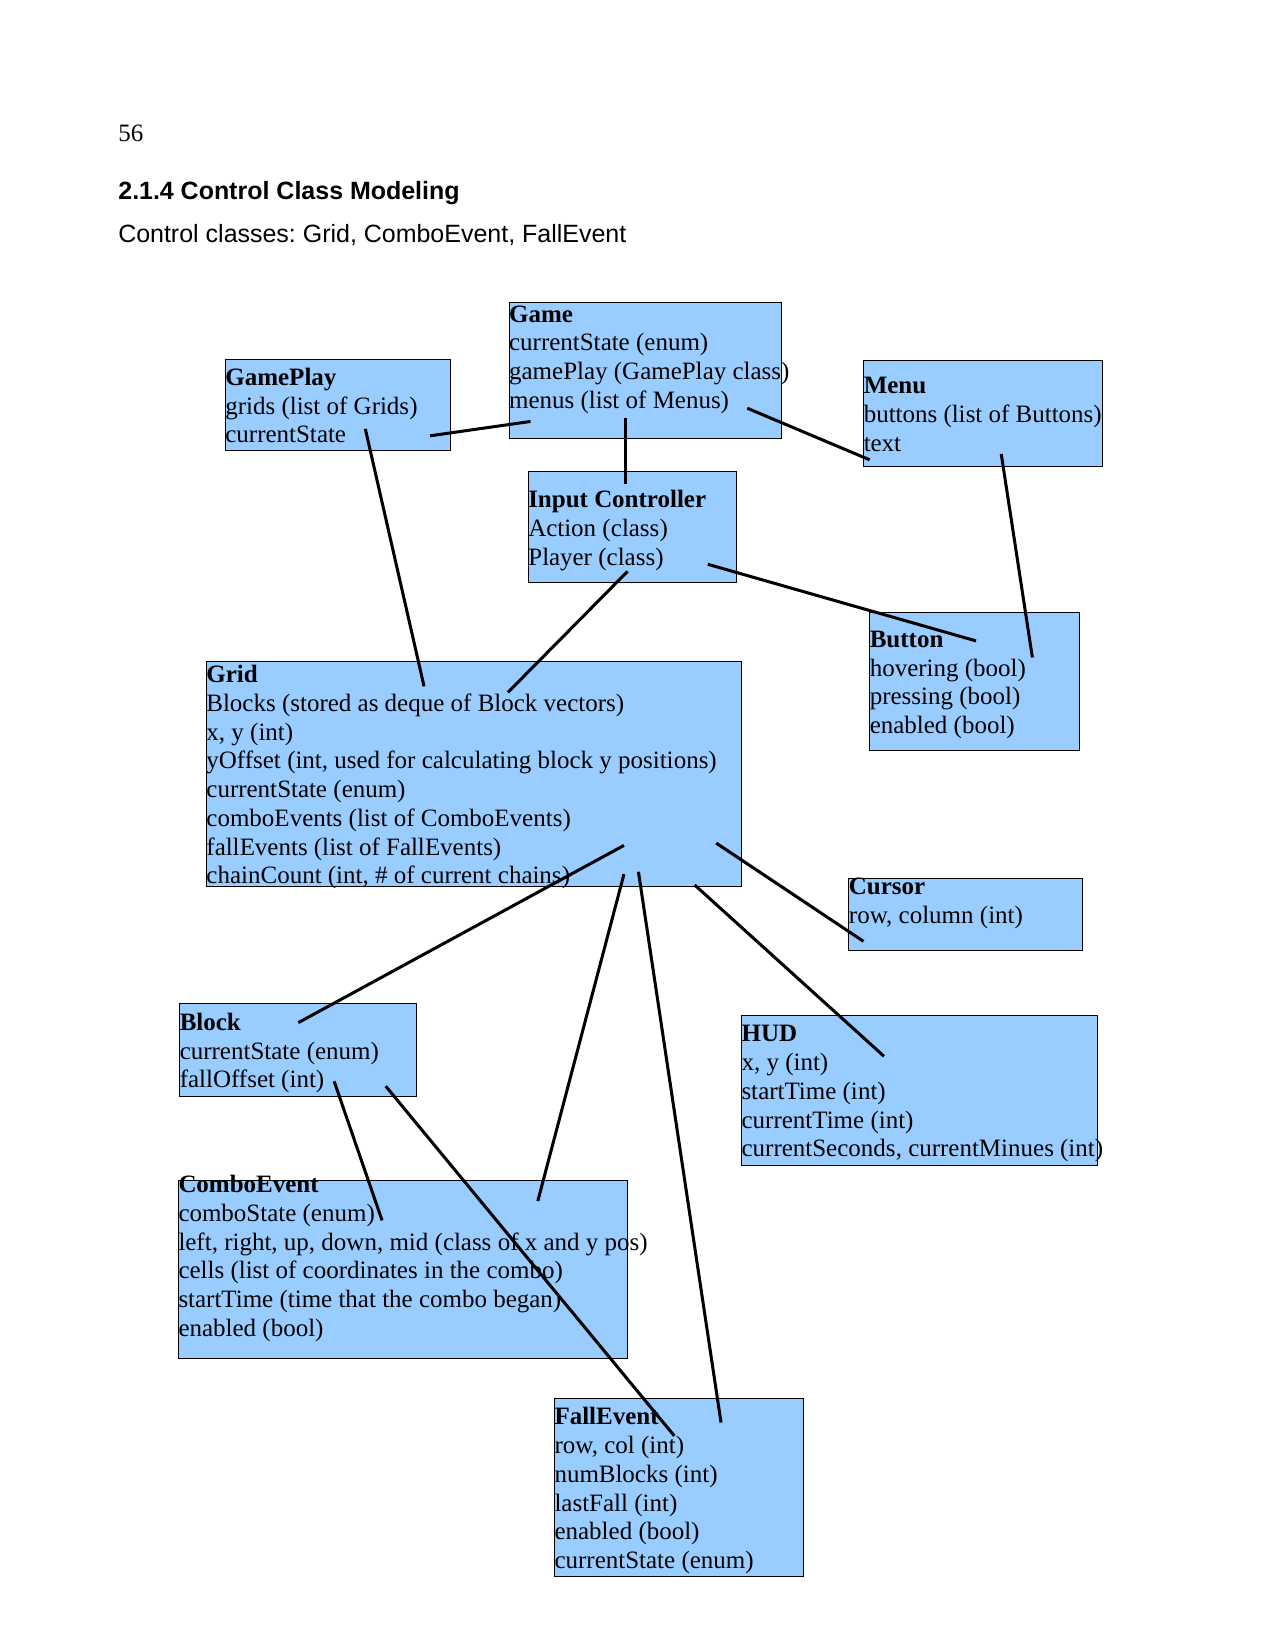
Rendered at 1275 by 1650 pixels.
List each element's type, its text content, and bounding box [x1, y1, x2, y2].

text 2.1.4 Control Class Modeling [118, 176, 1157, 205]
text Control classes: Grid, ComboEvent, FallEvent [118, 219, 1157, 248]
